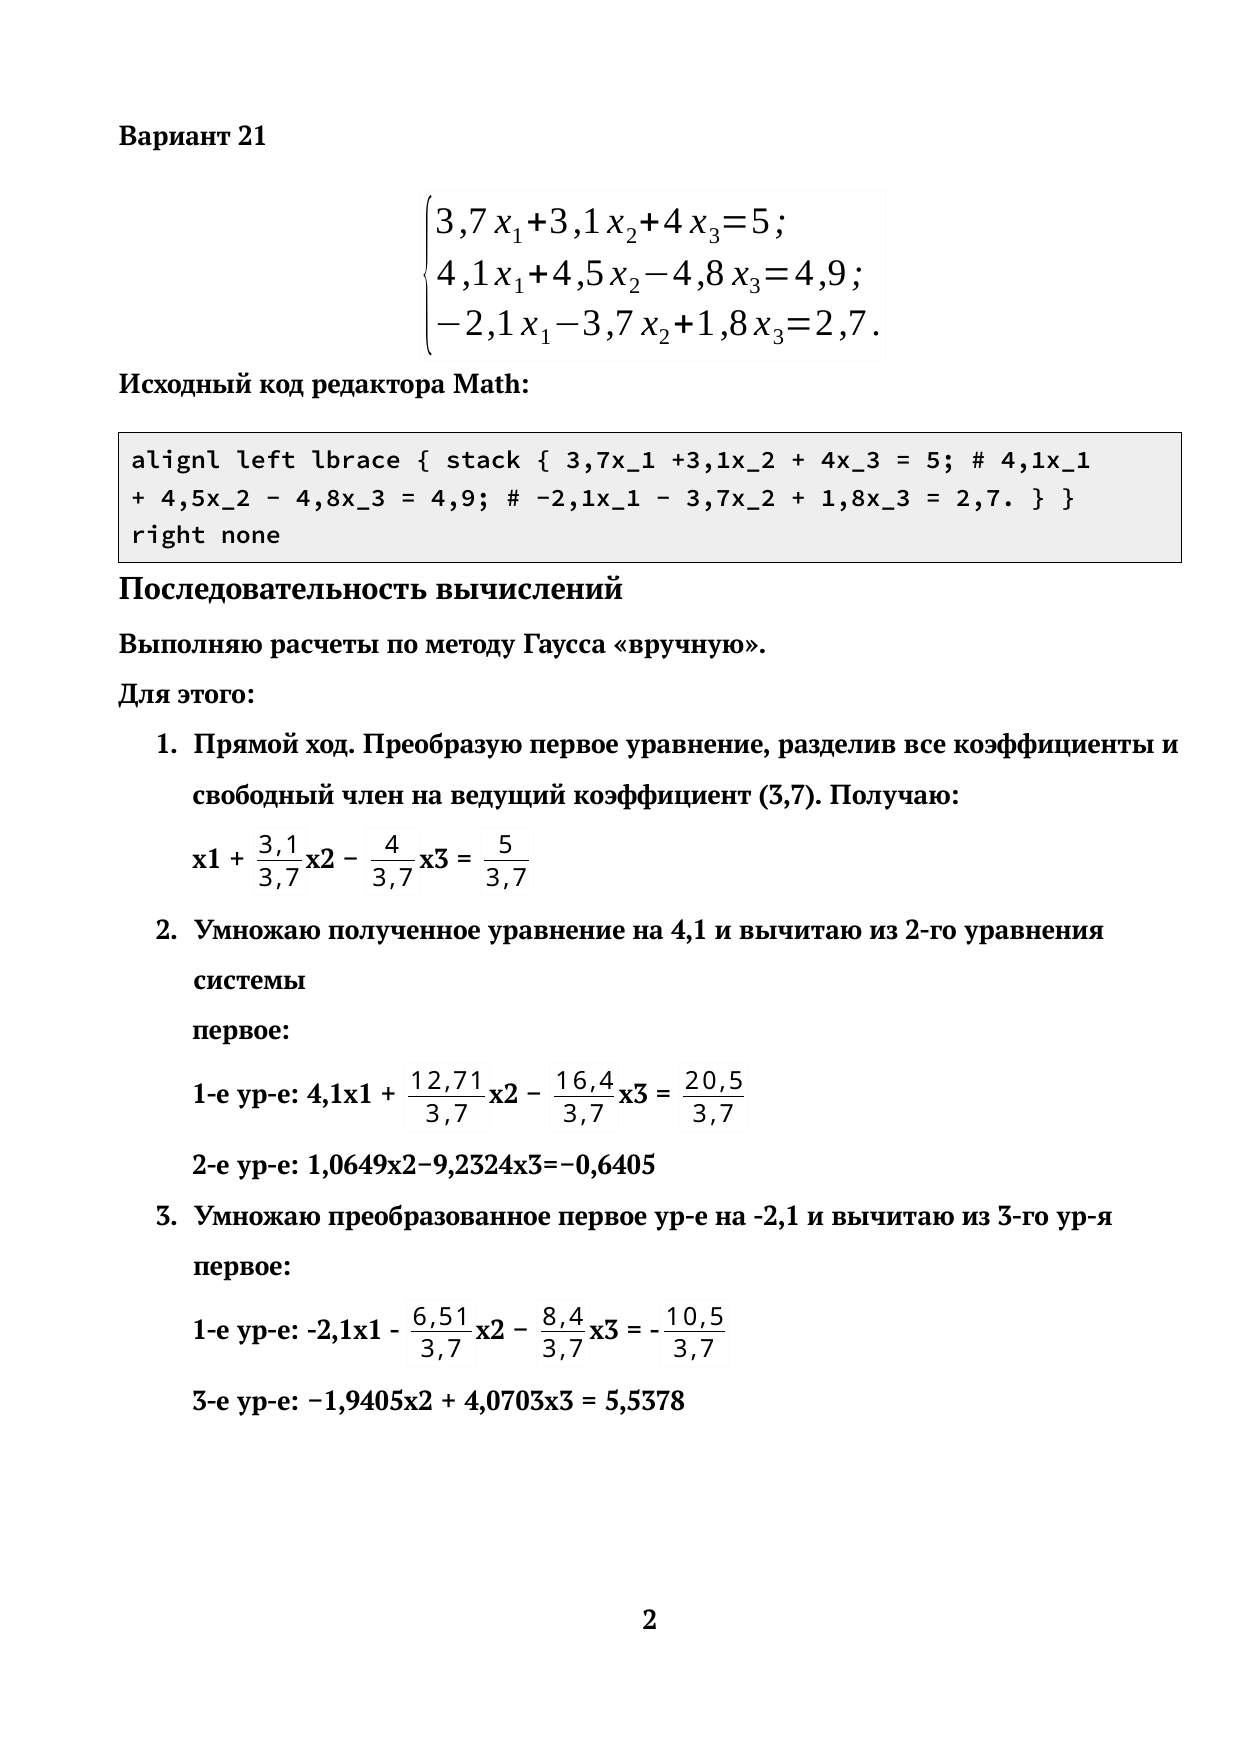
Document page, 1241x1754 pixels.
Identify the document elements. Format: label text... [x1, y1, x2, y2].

text 1-е ур-е: -2,1x1 - x2 − x3 = - [537, 1300, 589, 1366]
text 1-е ур-е: -2,1x1 - x2 − x3 = - [408, 1300, 475, 1366]
text x1 + x2 − x3 = [481, 828, 533, 895]
text 1-е ур-е: 4,1x1 + x2 − x3 = [550, 1064, 618, 1131]
list Прямой ход. Преобразую первое уравнение, разделив все коэффициенты и [156, 727, 1181, 760]
text 1-е ур-е: 4,1x1 + x2 − x3 = [680, 1064, 748, 1131]
text Последовательность вычислений [118, 568, 1181, 607]
text свободный член на ведущий коэффициент (3,7). Получаю: [192, 777, 1181, 810]
text x1 + x2 − x3 = [420, 827, 480, 895]
text 1-е ур-е: -2,1x1 - x2 − x3 = - [192, 1298, 475, 1366]
text x1 + x2 − x3 = [534, 827, 1181, 895]
text 1-е ур-е: 4,1x1 + x2 − x3 = [749, 1063, 1181, 1131]
text 1-е ур-е: -2,1x1 - x2 − x3 = - [660, 1300, 728, 1366]
text x1 + x2 − x3 = [306, 827, 366, 895]
text x1 + x2 − x3 = [367, 828, 419, 895]
text первое: [192, 1012, 1181, 1046]
text Вариант 21 [118, 118, 1181, 152]
text Для этого: [118, 676, 1181, 710]
text 1-е ур-е: -2,1x1 - x2 − x3 = - [590, 1298, 728, 1366]
text Исходный код редактора Math: [118, 367, 1181, 400]
text 1-е ур-е: 4,1x1 + x2 − x3 = [490, 1063, 549, 1131]
text 1-е ур-е: -2,1x1 - x2 − x3 = - [476, 1298, 589, 1366]
table_header [119, 184, 1186, 366]
text Выполняю расчеты по методу Гаусса «вручную». [118, 626, 1181, 659]
text 1-е ур-е: -2,1x1 - x2 − x3 = - [729, 1298, 1181, 1366]
list Умножаю преобразованное первое ур-е на -2,1 и вычитаю из 3-го ур-я первое: [156, 1198, 1181, 1282]
text 1-е ур-е: 4,1x1 + x2 − x3 = [619, 1063, 679, 1131]
text 1-е ур-е: 4,1x1 + x2 − x3 = [192, 1063, 404, 1131]
text 2-е ур-е: 1,0649x2−9,2324x3=−0,6405 [192, 1147, 1181, 1181]
text x1 + x2 − x3 = [254, 828, 305, 895]
text right none [119, 506, 1181, 562]
text 3-е ур-е: −1,9405x2 + 4,0703x3 = 5,5378 [192, 1383, 1181, 1417]
text alignl left lbrace { stack { 3,7x_1 +3,1x_2 + 4x_3 = 5; # 4,1x_1 [119, 433, 1181, 469]
text 1-е ур-е: 4,1x1 + x2 − x3 = [405, 1064, 489, 1131]
list Умножаю полученное уравнение на 4,1 и вычитаю из 2-го уравнения системы [156, 912, 1181, 996]
text + 4,5x_2 - 4,8x_3 = 4,9; # -2,1x_1 - 3,7x_2 + 1,8x_3 = 2,7. } } [119, 469, 1181, 506]
text x1 + x2 − x3 = [192, 827, 253, 895]
